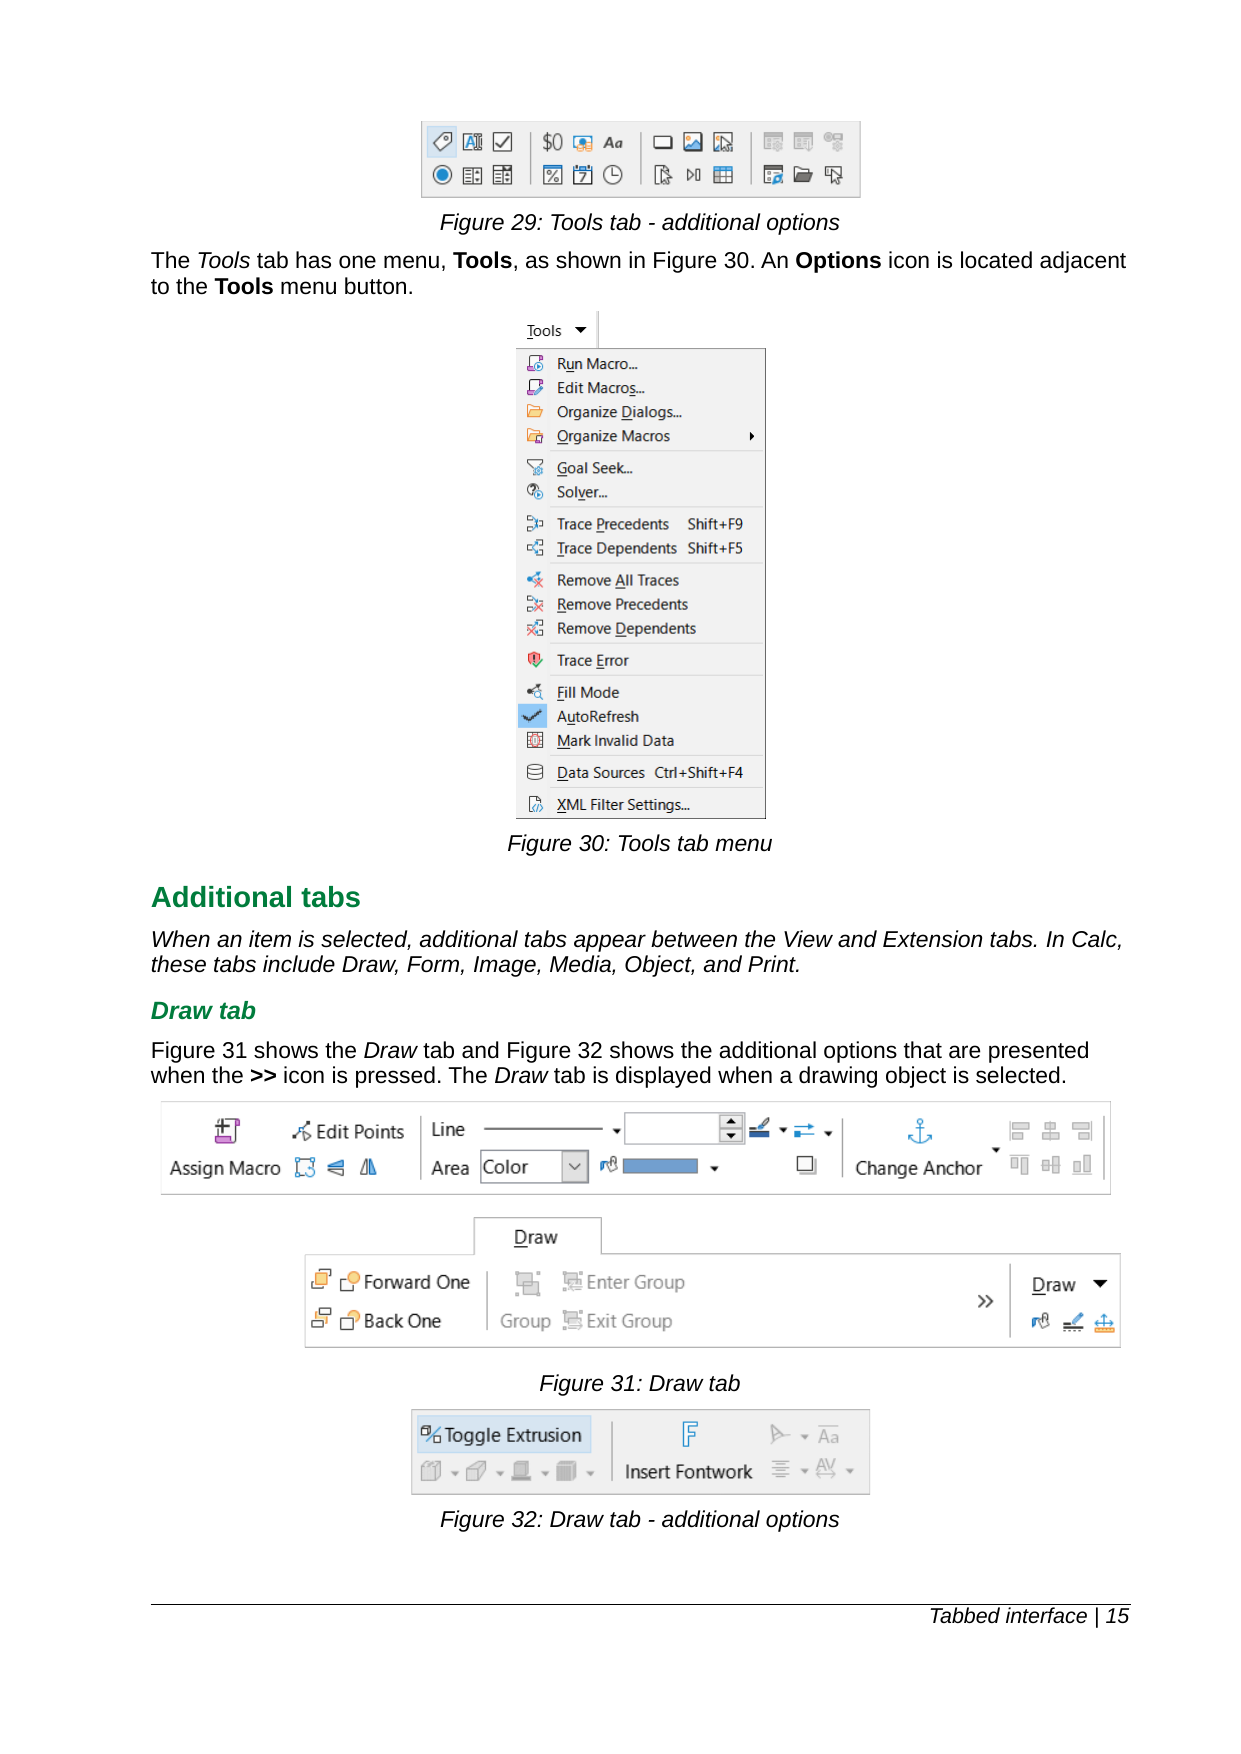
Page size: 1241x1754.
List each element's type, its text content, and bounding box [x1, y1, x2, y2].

picture [411, 1409, 871, 1495]
text Figure 32: Draw tab - additional options [411, 1507, 870, 1532]
picture [516, 311, 766, 819]
picture [421, 121, 861, 198]
text Figure 30: Tools tab menu [507, 831, 775, 857]
text Figure 31: Draw tab [161, 1371, 1121, 1397]
text Figure 29: Tools tab - additional options [421, 210, 861, 236]
text Figure 31 shows the Draw tab and Figure 32 shows the additional options that are presented when the >> icon is pressed. The Draw tab is displayed when a drawing object is selected. [151, 1037, 1131, 1089]
subtitle Draw tab [151, 997, 1131, 1025]
subtitle Additional tabs [151, 881, 1131, 914]
picture [160, 1101, 1121, 1359]
text When an item is selected, additional tabs appear between the View and Extension tabs. In Calc, these tabs include Draw, Form, Image, Media, Object, and Print. [151, 926, 1131, 978]
text The Tools tab has one menu, Tools, as shown in Figure 30. An Options icon is located adjacent to the Tools menu button. [151, 248, 1131, 299]
